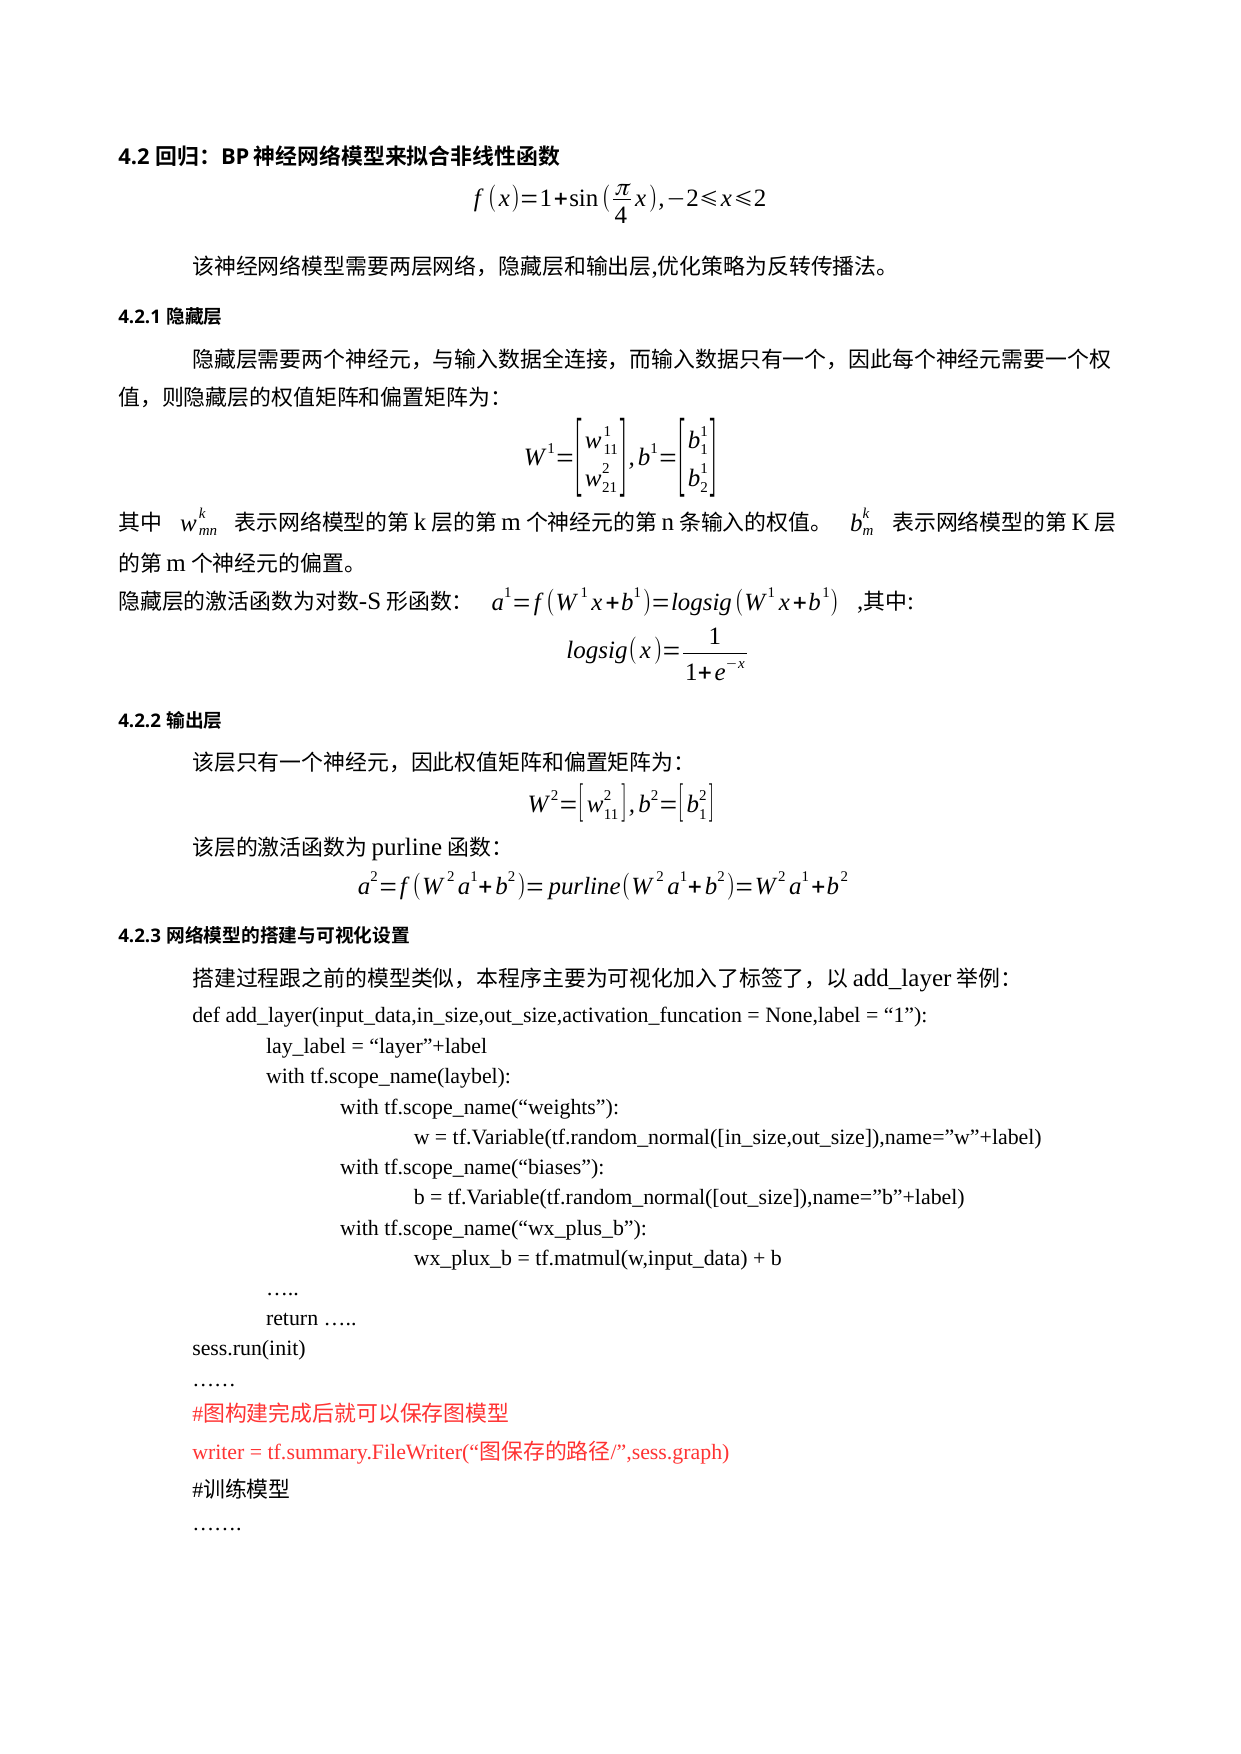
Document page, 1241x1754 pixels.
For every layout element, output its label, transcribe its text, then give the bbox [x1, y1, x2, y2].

text 该神经网络模型需要两层网络，隐藏层和输出层,优化策略为反转传播法。 [118, 249, 1122, 281]
subtitle 4.2 回归：BP神经网络模型来拟合非线性函数 [118, 139, 1122, 171]
text 隐藏层需要两个神经元，与输入数据全连接，而输入数据只有一个，因此每个神经元需要一个权值，则隐藏层的权值矩阵和偏置矩阵为： [118, 342, 1122, 411]
text with tf.scope_name(“wx_plus_b”): [118, 1214, 1122, 1240]
text lay_label = “layer”+label [118, 1033, 1122, 1058]
text 该层的激活函数为purline函数： [118, 830, 1122, 862]
text …… [118, 1366, 1122, 1391]
text 其中表示网络模型的第k层的第m个神经元的第n条输入的权值。表示网络模型的第K层的第m个神经元的偏置。 [118, 504, 1122, 577]
text b = tf.Variable(tf.random_normal([out_size]),name=”b”+label) [118, 1184, 1122, 1209]
text 隐藏层的激活函数为对数-S形函数：,其中: [118, 584, 1122, 617]
text w = tf.Variable(tf.random_normal([in_size,out_size]),name=”w”+label) [118, 1124, 1122, 1149]
subtitle 4.2.1 隐藏层 [118, 302, 1122, 329]
text 搭建过程跟之前的模型类似，本程序主要为可视化加入了标签了，以add_layer举例： [118, 961, 1122, 992]
subtitle 4.2.3 网络模型的搭建与可视化设置 [118, 921, 1122, 948]
text #图构建完成后就可以保存图模型 [118, 1396, 1122, 1427]
text sess.run(init) [118, 1335, 1122, 1361]
text def add_layer(input_data,in_size,out_size,activation_funcation = None,label = “1”): [118, 999, 1122, 1027]
text with tf.scope_name(“biases”): [118, 1154, 1122, 1179]
text wx_plux_b = tf.matmul(w,input_data) + b [118, 1245, 1122, 1270]
subtitle 4.2.2 输出层 [118, 706, 1122, 733]
text with tf.scope_name(“weights”): [118, 1094, 1122, 1119]
text return ….. [118, 1305, 1122, 1330]
text writer = tf.summary.FileWriter(“图保存的路径/”,sess.graph) [118, 1434, 1122, 1465]
text #训练模型 [118, 1472, 1122, 1503]
text with tf.scope_name(laybel): [118, 1063, 1122, 1089]
text 该层只有一个神经元，因此权值矩阵和偏置矩阵为： [118, 745, 1122, 777]
text ……. [118, 1509, 1122, 1535]
text ….. [118, 1275, 1122, 1300]
